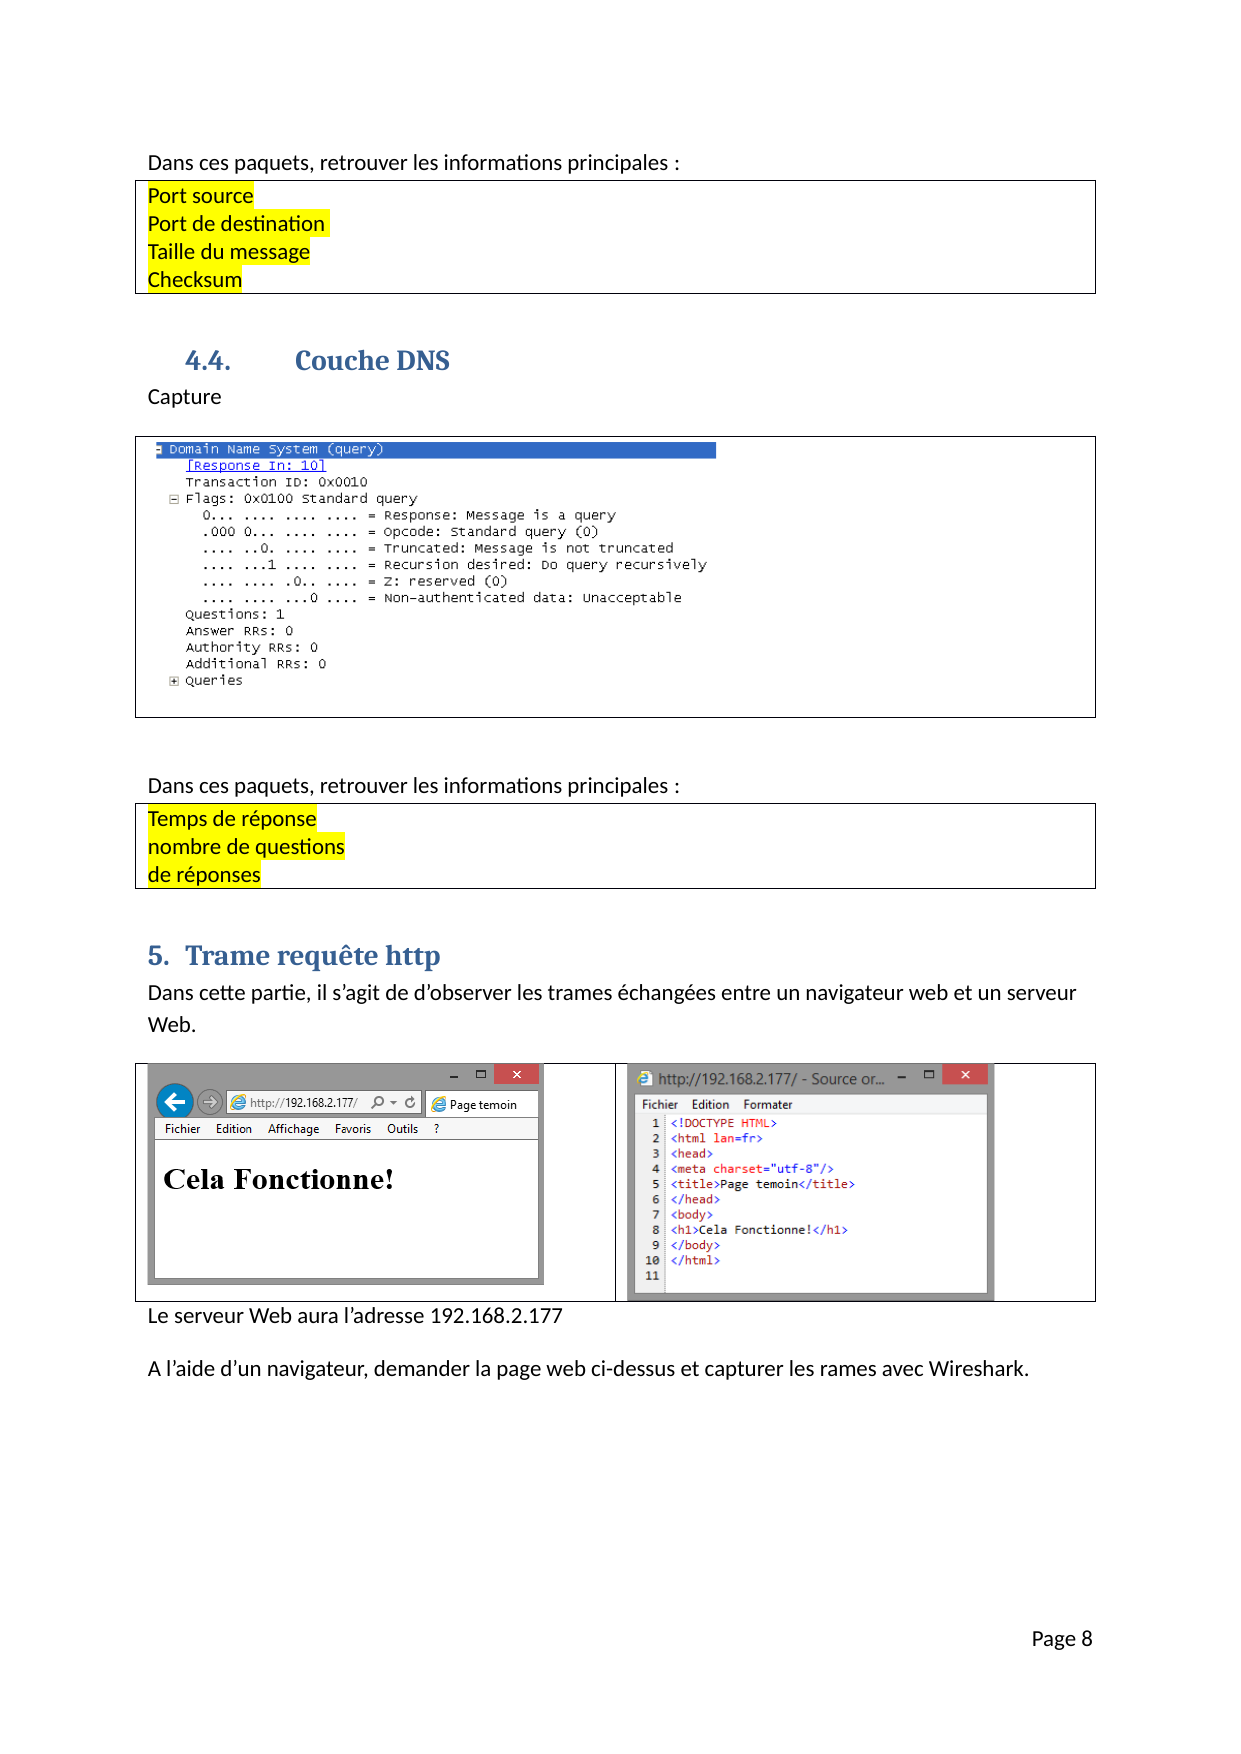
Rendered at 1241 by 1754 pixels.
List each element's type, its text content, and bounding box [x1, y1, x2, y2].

table_header [616, 1064, 627, 1301]
text Capture [148, 382, 1093, 411]
text Dans cette partie, il s’agit de d’observer les trames échangées entre un navigateur web et un serveur Web. [148, 978, 1093, 1038]
table_header Port source Port de destination Taille du message Checksum [136, 181, 1095, 293]
picture [147, 1063, 544, 1285]
picture [156, 441, 717, 690]
subtitle Trame requête http [148, 939, 1093, 973]
picture [627, 1063, 995, 1301]
table_header [136, 1064, 615, 1301]
table_header [995, 1064, 1095, 1301]
text Dans ces paquets, retrouver les informations principales : [148, 148, 1093, 176]
table_header Temps de réponse nombre de questions de réponses [136, 804, 1095, 888]
table_header [136, 437, 1095, 717]
text Le serveur Web aura l’adresse 192.168.2.177 [148, 1302, 1093, 1329]
subtitle Couche DNS [185, 344, 1093, 377]
text Dans ces paquets, retrouver les informations principales : [148, 771, 1093, 799]
text A l’aide d’un navigateur, demander la page web ci-dessus et capturer les rames avec Wireshark. [148, 1354, 1093, 1383]
